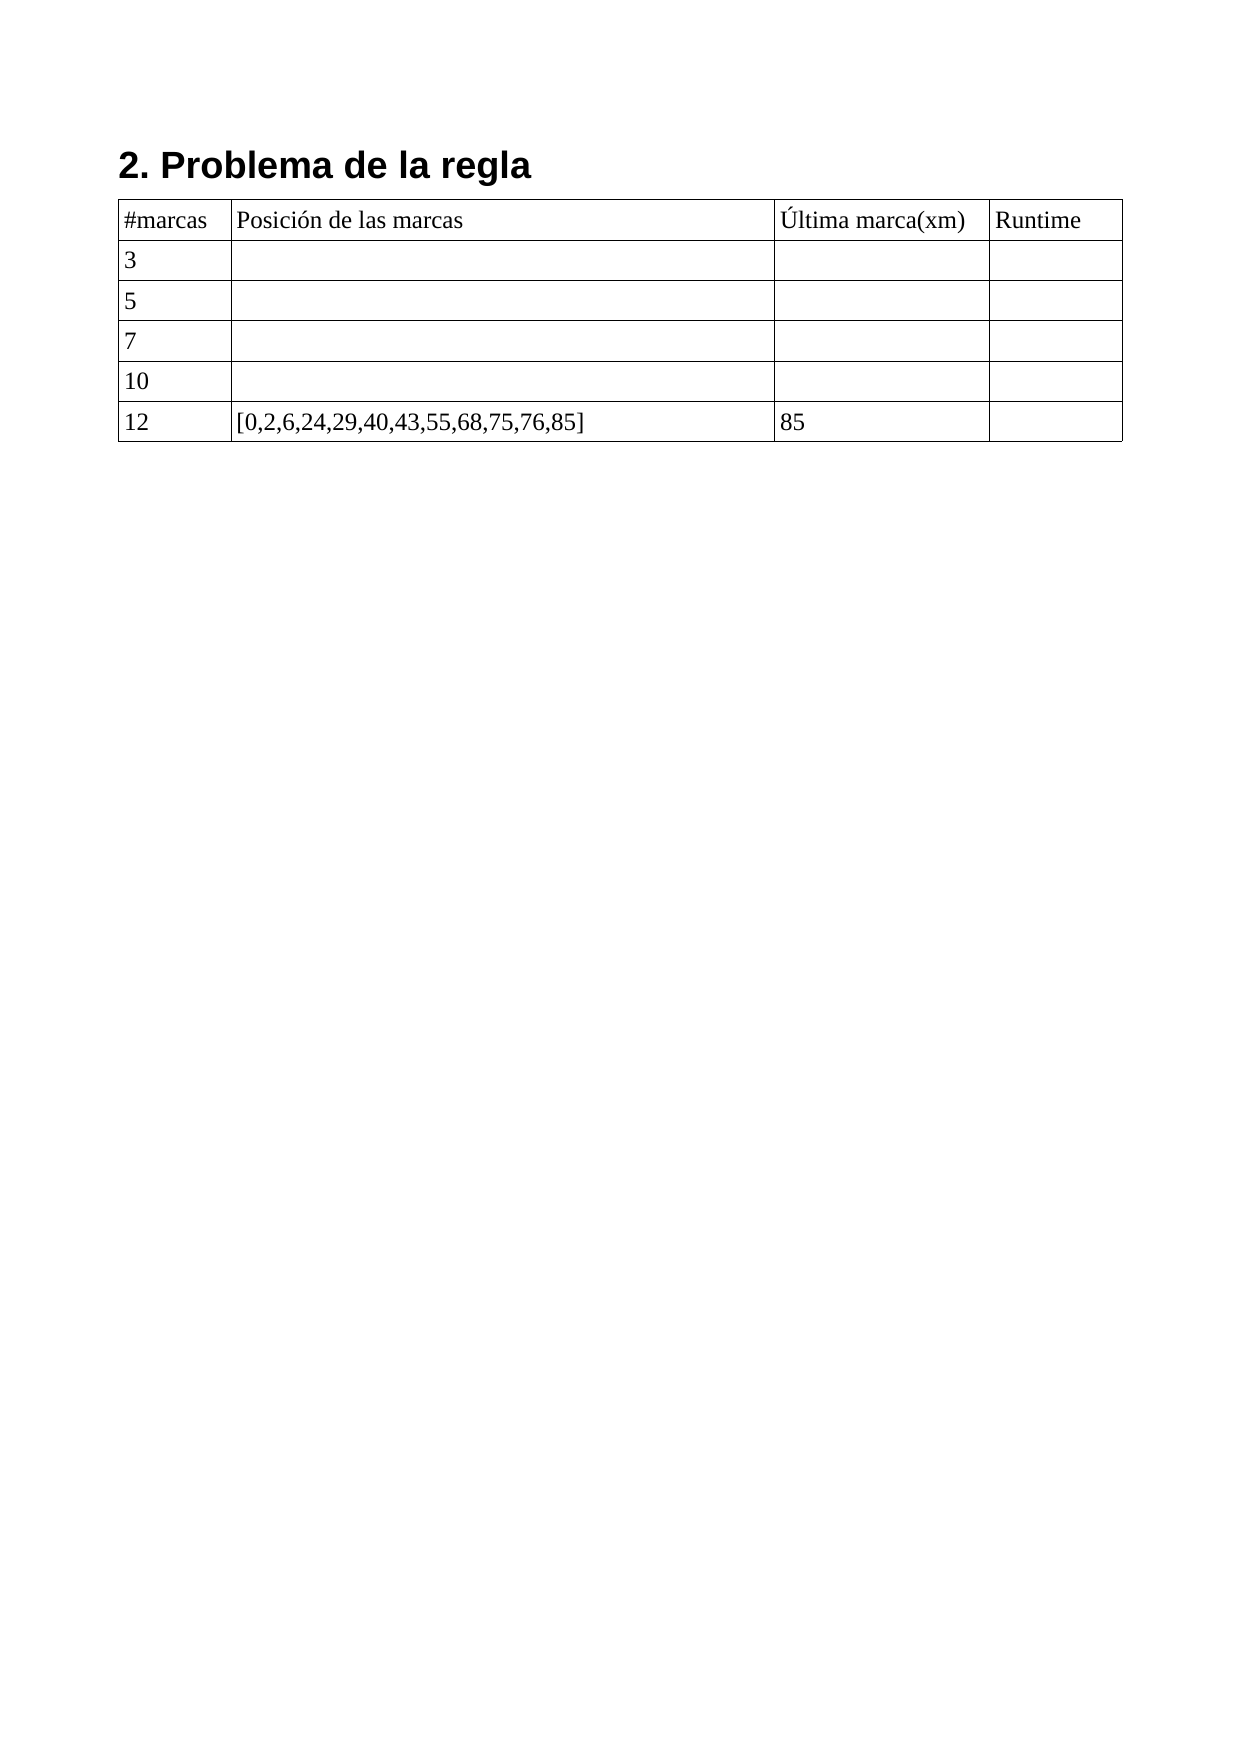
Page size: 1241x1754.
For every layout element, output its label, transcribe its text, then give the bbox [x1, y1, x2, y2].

table_cell [775, 362, 989, 401]
table_cell 7 [119, 321, 231, 361]
table_cell 10 [119, 362, 231, 401]
table_cell 85 [775, 402, 989, 441]
table_cell 12 [119, 402, 231, 441]
table_header Runtime [990, 200, 1122, 239]
table_cell [990, 402, 1122, 441]
table_cell [232, 281, 774, 320]
table_cell [232, 362, 774, 401]
table_cell 5 [119, 281, 231, 320]
table_header Última marca(xm) [775, 200, 989, 239]
table_cell [990, 281, 1122, 320]
table_cell [232, 241, 774, 280]
table_cell [775, 241, 989, 280]
subtitle 2. Problema de la regla [118, 143, 1122, 187]
table_header #marcas [119, 200, 231, 239]
table_cell [232, 321, 774, 361]
table_cell [775, 281, 989, 320]
table_cell 3 [119, 241, 231, 280]
table_header Posición de las marcas [232, 200, 774, 239]
table_cell [990, 321, 1122, 361]
table_cell [775, 321, 989, 361]
table_cell [0,2,6,24,29,40,43,55,68,75,76,85] [232, 402, 774, 441]
table_cell [990, 362, 1122, 401]
table_cell [990, 241, 1122, 280]
